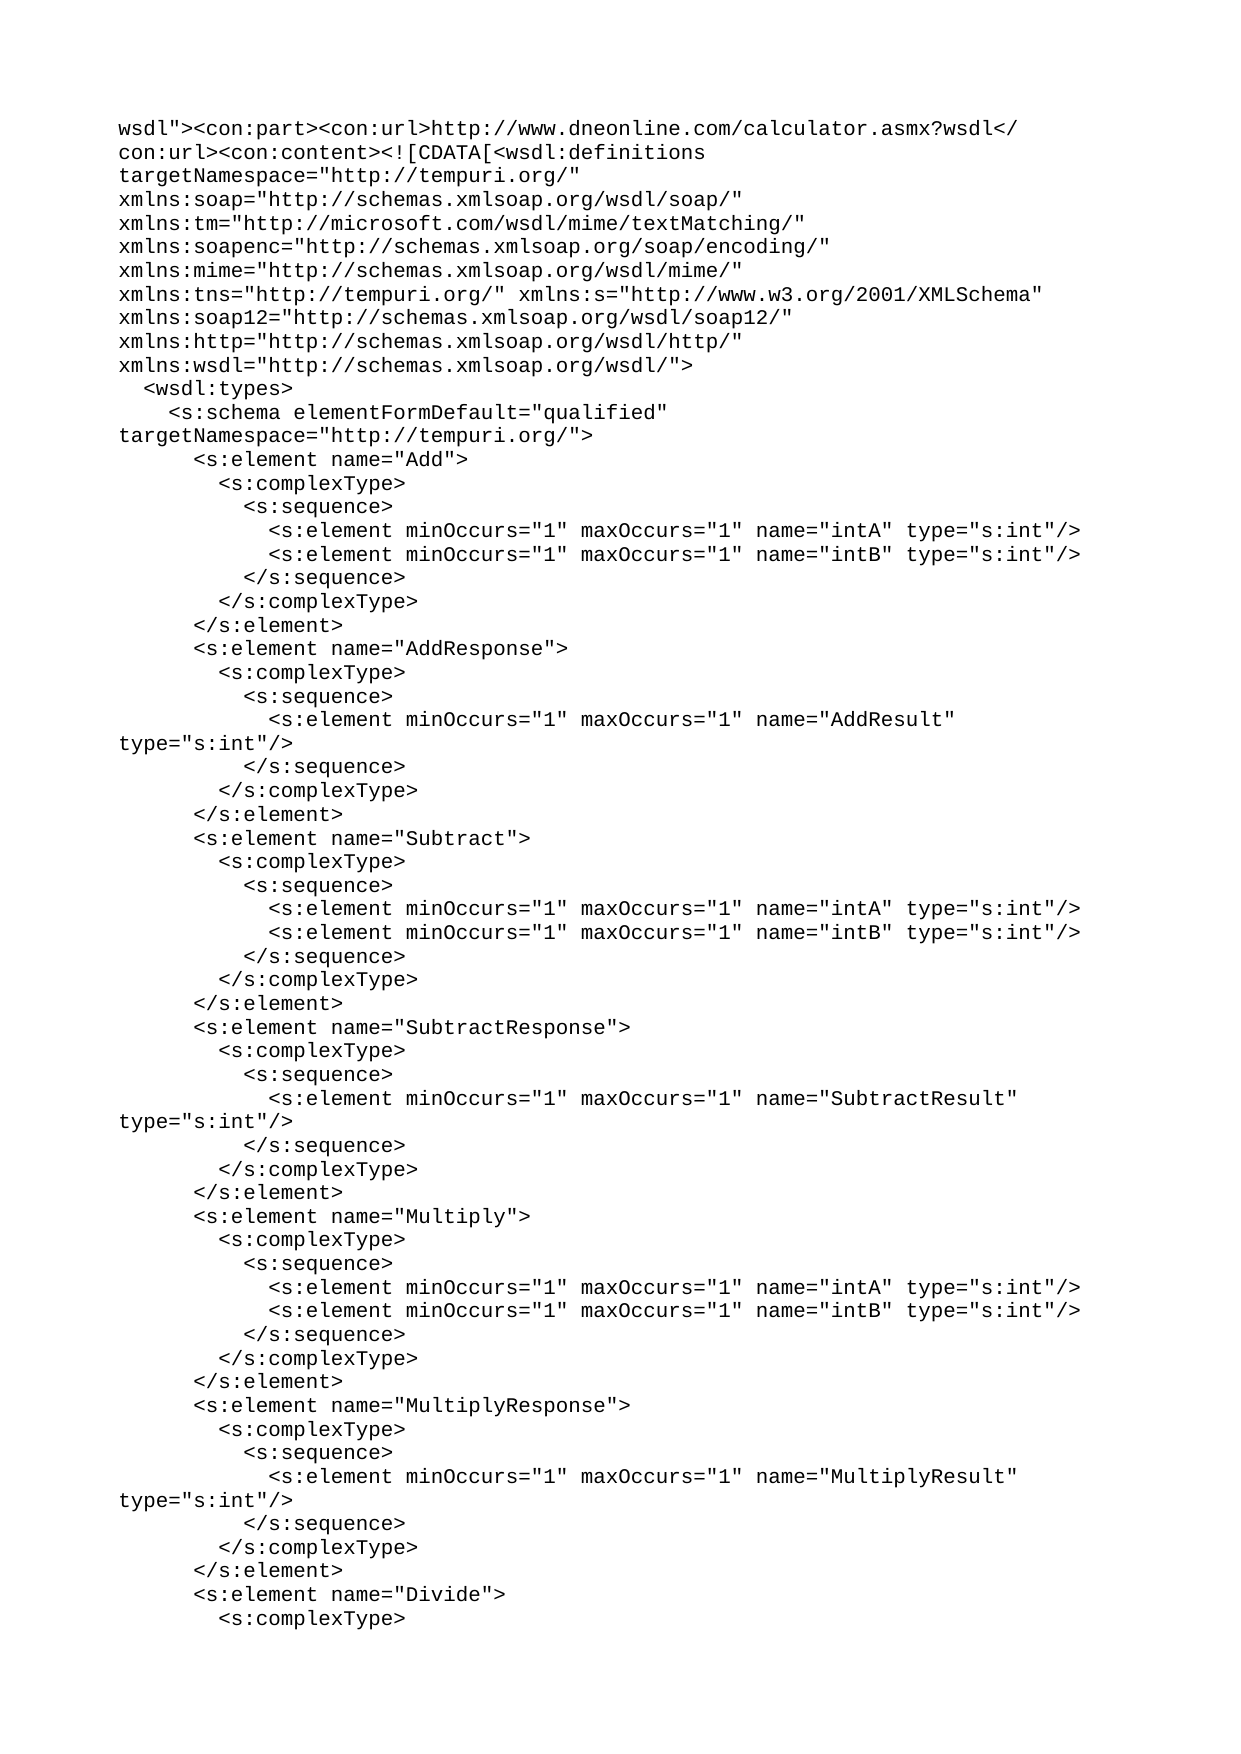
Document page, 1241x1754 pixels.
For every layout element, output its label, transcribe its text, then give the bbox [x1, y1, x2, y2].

text <s:element name="Multiply"> [118, 1206, 1122, 1229]
text <s:element minOccurs="1" maxOccurs="1" name="intB" type="s:int"/> [118, 544, 1122, 567]
text </s:element> [118, 993, 1122, 1017]
text <s:complexType> [118, 1608, 1122, 1631]
text </s:sequence> [118, 1135, 1122, 1158]
text <s:complexType> [118, 473, 1122, 496]
text <s:complexType> [118, 1040, 1122, 1064]
text </s:sequence> [118, 946, 1122, 969]
text </s:sequence> [118, 567, 1122, 591]
text <s:element minOccurs="1" maxOccurs="1" name="AddResult" type="s:int"/> [118, 709, 1122, 757]
text </s:element> [118, 804, 1122, 827]
text <s:sequence> [118, 1253, 1122, 1277]
text <s:element minOccurs="1" maxOccurs="1" name="intB" type="s:int"/> [118, 1300, 1122, 1324]
text </s:element> [118, 1182, 1122, 1206]
text </s:element> [118, 615, 1122, 638]
text <s:element name="Add"> [118, 449, 1122, 473]
text <s:sequence> [118, 875, 1122, 898]
text </s:complexType> [118, 1158, 1122, 1182]
text </s:complexType> [118, 969, 1122, 993]
text <s:element name="MultiplyResponse"> [118, 1395, 1122, 1419]
text <s:sequence> [118, 1442, 1122, 1466]
text <s:element minOccurs="1" maxOccurs="1" name="intB" type="s:int"/> [118, 922, 1122, 946]
text <s:element name="SubtractResponse"> [118, 1017, 1122, 1040]
text <s:sequence> [118, 496, 1122, 520]
text </s:complexType> [118, 780, 1122, 804]
text </s:element> [118, 1561, 1122, 1584]
text <s:element minOccurs="1" maxOccurs="1" name="SubtractResult" type="s:int"/> [118, 1088, 1122, 1135]
text </s:complexType> [118, 591, 1122, 615]
text <wsdl:types> [118, 378, 1122, 402]
text <s:complexType> [118, 662, 1122, 686]
text <s:complexType> [118, 851, 1122, 875]
text <s:element name="Subtract"> [118, 827, 1122, 851]
text </s:sequence> [118, 1324, 1122, 1348]
text <s:complexType> [118, 1229, 1122, 1253]
text <s:complexType> [118, 1419, 1122, 1442]
text <s:element name="AddResponse"> [118, 638, 1122, 662]
text <s:element name="Divide"> [118, 1584, 1122, 1608]
text <s:element minOccurs="1" maxOccurs="1" name="intA" type="s:int"/> [118, 898, 1122, 922]
text <s:schema elementFormDefault="qualified" targetNamespace="http://tempuri.org/"> [118, 402, 1122, 449]
text </s:element> [118, 1371, 1122, 1395]
text </s:complexType> [118, 1537, 1122, 1561]
text <s:sequence> [118, 686, 1122, 709]
text wsdl"><con:part><con:url>http://www.dneonline.com/calculator.asmx?wsdl</con:url><con:content><![CDATA[<wsdl:definitions targetNamespace="http://tempuri.org/" xmlns:soap="http://schemas.xmlsoap.org/wsdl/soap/" xmlns:tm="http://microsoft.com/wsdl/mime/textMatching/" xmlns:soapenc="http://schemas.xmlsoap.org/soap/encoding/" xmlns:mime="http://schemas.xmlsoap.org/wsdl/mime/" xmlns:tns="http://tempuri.org/" xmlns:s="http://www.w3.org/2001/XMLSchema" xmlns:soap12="http://schemas.xmlsoap.org/wsdl/soap12/" xmlns:http="http://schemas.xmlsoap.org/wsdl/http/" xmlns:wsdl="http://schemas.xmlsoap.org/wsdl/"> [118, 118, 1122, 378]
text <s:sequence> [118, 1064, 1122, 1088]
text </s:sequence> [118, 757, 1122, 780]
text </s:sequence> [118, 1513, 1122, 1537]
text <s:element minOccurs="1" maxOccurs="1" name="MultiplyResult" type="s:int"/> [118, 1466, 1122, 1513]
text <s:element minOccurs="1" maxOccurs="1" name="intA" type="s:int"/> [118, 1277, 1122, 1300]
text <s:element minOccurs="1" maxOccurs="1" name="intA" type="s:int"/> [118, 520, 1122, 544]
text </s:complexType> [118, 1348, 1122, 1371]
